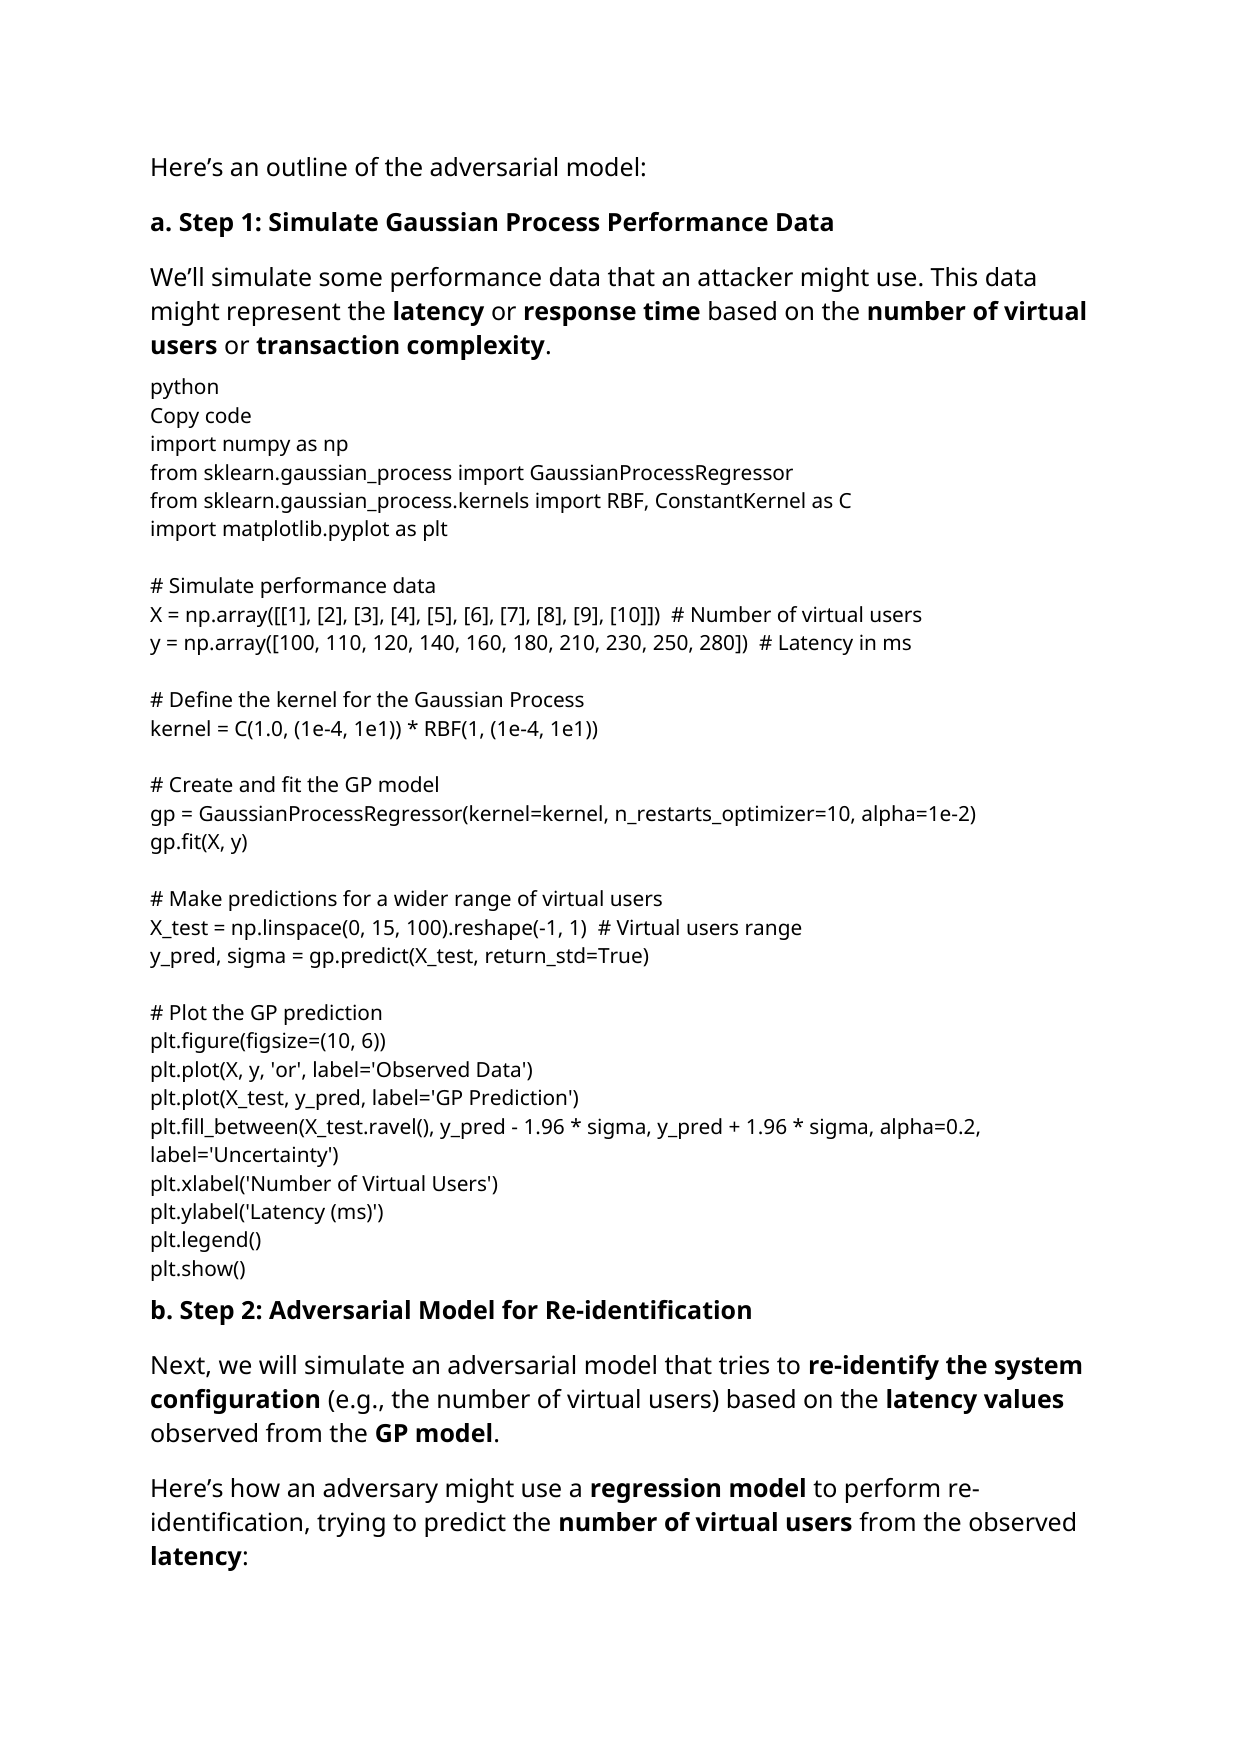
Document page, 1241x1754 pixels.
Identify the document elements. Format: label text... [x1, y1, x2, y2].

text y = np.array([100, 110, 120, 140, 160, 180, 210, 230, 250, 280]) # Latency in ms [150, 628, 1090, 657]
text # Make predictions for a wider range of virtual users [150, 884, 1090, 913]
text plt.show() [150, 1254, 1090, 1282]
text plt.fill_between(X_test.ravel(), y_pred - 1.96 * sigma, y_pred + 1.96 * sigma, alpha=0.2, label='Uncertainty') [150, 1112, 1090, 1169]
text kernel = C(1.0, (1e-4, 1e1)) * RBF(1, (1e-4, 1e1)) [150, 714, 1090, 742]
text Copy code [150, 401, 1090, 429]
text Next, we will simulate an adversarial model that tries to re-identify the system configuration (e.g., the number of virtual users) based on the latency values observed from the GP model. [150, 1348, 1090, 1450]
text y_pred, sigma = gp.predict(X_test, return_std=True) [150, 941, 1090, 969]
text plt.ylabel('Latency (ms)') [150, 1197, 1090, 1226]
text import numpy as np [150, 429, 1090, 458]
text plt.plot(X_test, y_pred, label='GP Prediction') [150, 1083, 1090, 1112]
text Here’s an outline of the adversarial model: [150, 150, 1090, 184]
text We’ll simulate some performance data that an attacker might use. This data might represent the latency or response time based on the number of virtual users or transaction complexity. [150, 260, 1090, 362]
text import matplotlib.pyplot as plt [150, 514, 1090, 543]
text from sklearn.gaussian_process import GaussianProcessRegressor [150, 458, 1090, 486]
text plt.plot(X, y, 'or', label='Observed Data') [150, 1055, 1090, 1083]
text from sklearn.gaussian_process.kernels import RBF, ConstantKernel as C [150, 486, 1090, 514]
text Here’s how an adversary might use a regression model to perform re-identification, trying to predict the number of virtual users from the observed latency: [150, 1471, 1090, 1573]
text gp = GaussianProcessRegressor(kernel=kernel, n_restarts_optimizer=10, alpha=1e-2) [150, 799, 1090, 827]
text # Create and fit the GP model [150, 771, 1090, 799]
text # Simulate performance data [150, 571, 1090, 600]
text X = np.array([[1], [2], [3], [4], [5], [6], [7], [8], [9], [10]]) # Number of virtual users [150, 600, 1090, 628]
text # Plot the GP prediction [150, 998, 1090, 1026]
text python [150, 372, 1090, 401]
text plt.legend() [150, 1226, 1090, 1254]
subtitle b. Step 2: Adversarial Model for Re-identification [150, 1293, 1090, 1327]
text plt.figure(figsize=(10, 6)) [150, 1026, 1090, 1055]
text plt.xlabel('Number of Virtual Users') [150, 1169, 1090, 1197]
text gp.fit(X, y) [150, 827, 1090, 856]
text # Define the kernel for the Gaussian Process [150, 685, 1090, 714]
subtitle a. Step 1: Simulate Gaussian Process Performance Data [150, 205, 1090, 239]
text X_test = np.linspace(0, 15, 100).reshape(-1, 1) # Virtual users range [150, 913, 1090, 941]
